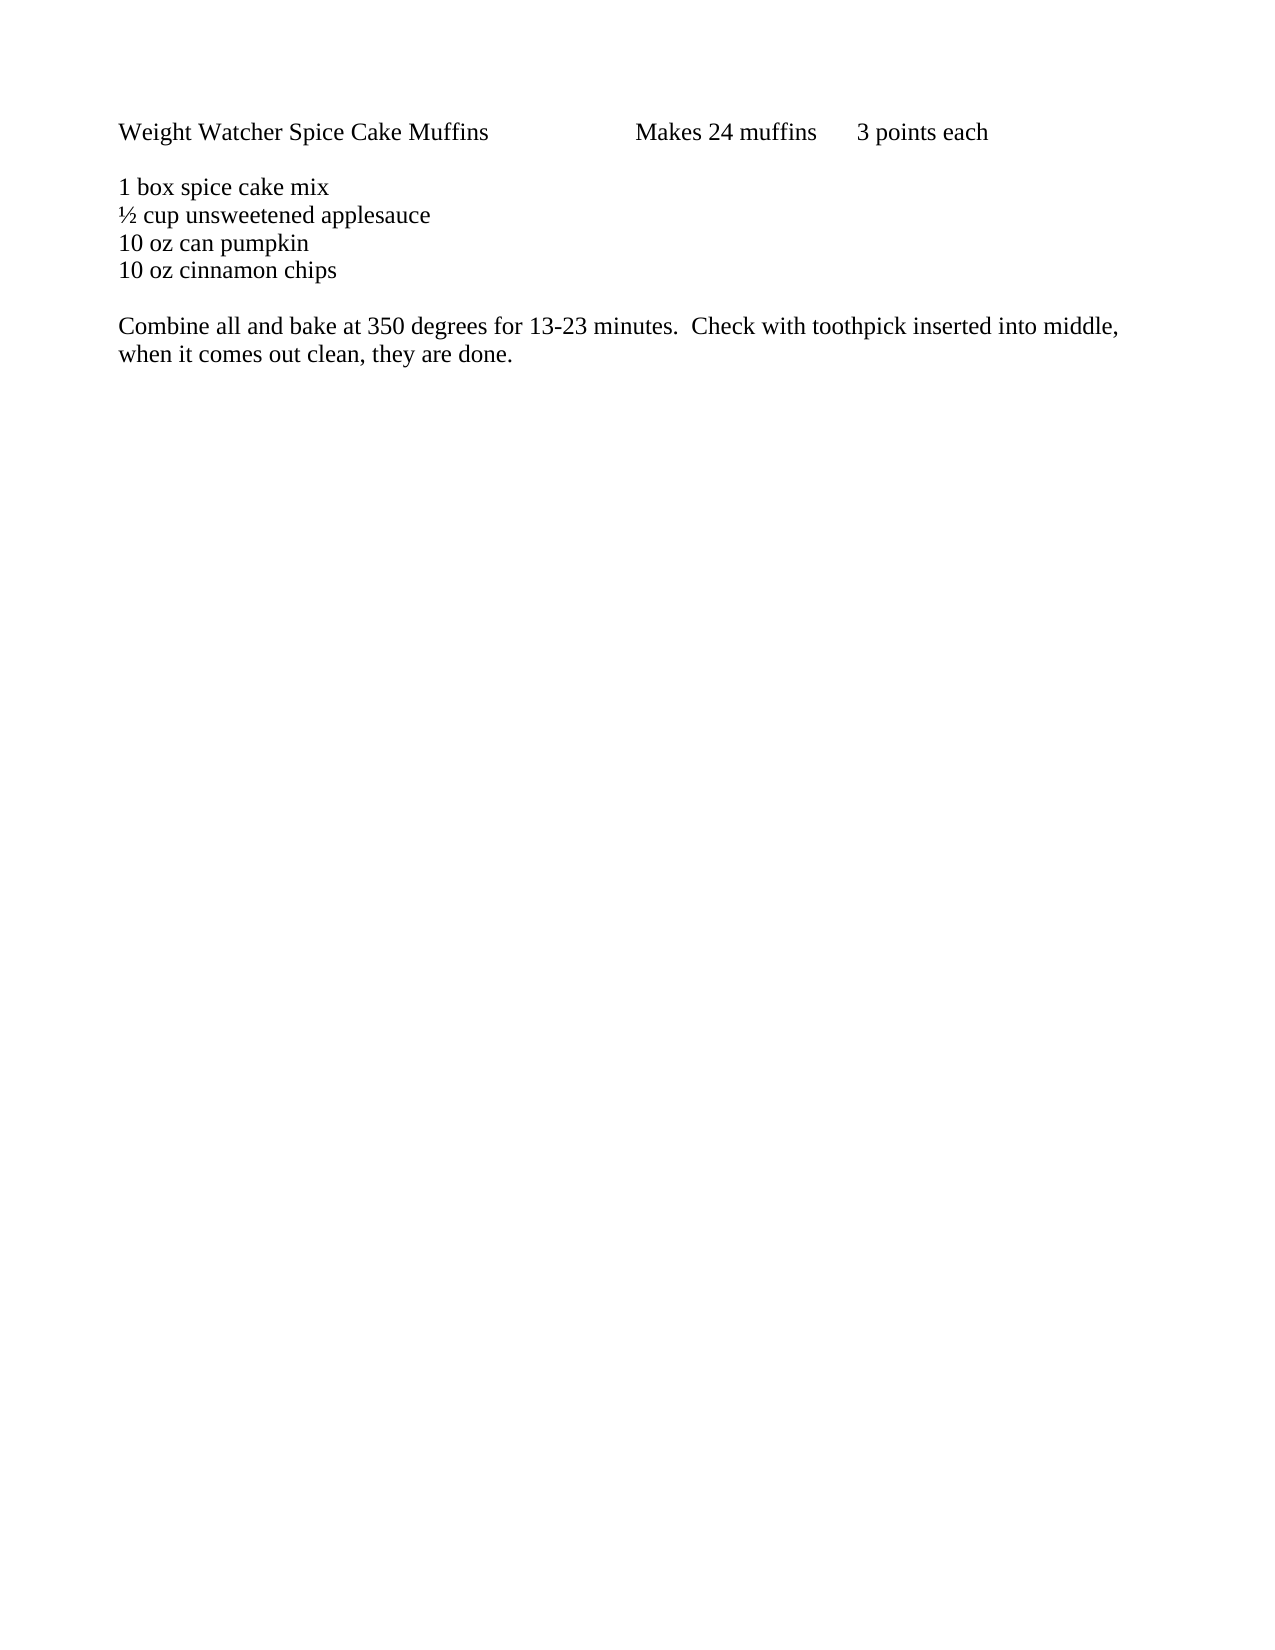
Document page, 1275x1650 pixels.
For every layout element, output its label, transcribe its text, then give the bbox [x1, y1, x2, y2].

text Combine all and bake at 350 degrees for 13-23 minutes. Check with toothpick inserted into middle, when it comes out clean, they are done. [118, 312, 1157, 367]
text ½ cup unsweetened applesauce [118, 201, 1157, 229]
text Weight Watcher Spice Cake Muffins Makes 24 muffins 3 points each [118, 118, 1157, 146]
text 10 oz cinnamon chips [118, 257, 1157, 284]
text 10 oz can pumpkin [118, 229, 1157, 257]
text 1 box spice cake mix [118, 173, 1157, 201]
